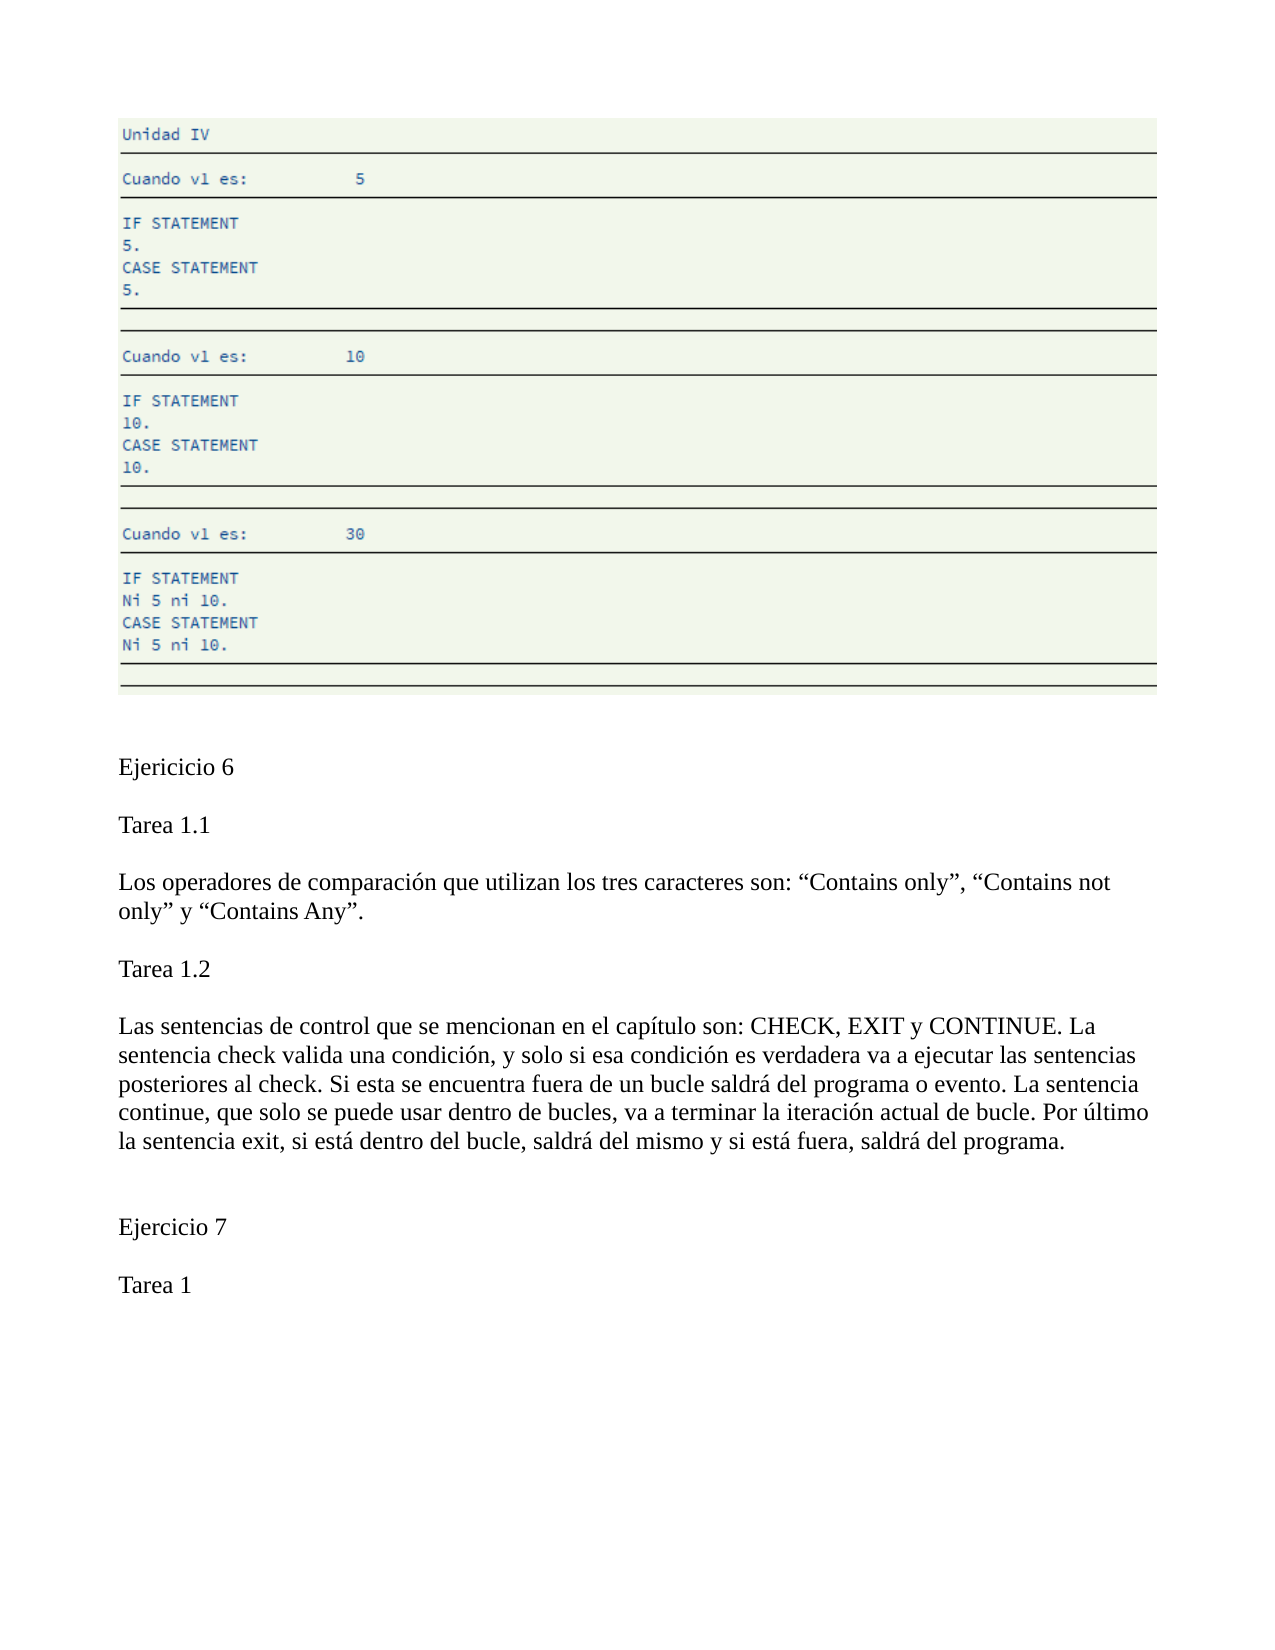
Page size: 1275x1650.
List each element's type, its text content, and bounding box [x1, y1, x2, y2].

picture [118, 118, 1157, 695]
text Ejericicio 6 [118, 752, 1157, 781]
text Tarea 1.2 [118, 954, 1157, 982]
text Tarea 1.1 [118, 810, 1157, 839]
text Tarea 1 [118, 1270, 1157, 1299]
text Las sentencias de control que se mencionan en el capítulo son: CHECK, EXIT y CONTINUE. La sentencia check valida una condición, y solo si esa condición es verdadera va a ejecutar las sentencias posteriores al check. Si esta se encuentra fuera de un bucle saldrá del programa o evento. La sentencia continue, que solo se puede usar dentro de bucles, va a terminar la iteración actual de bucle. Por último la sentencia exit, si está dentro del bucle, saldrá del mismo y si está fuera, saldrá del programa. [118, 1011, 1157, 1155]
text Ejercicio 7 [118, 1212, 1157, 1241]
text Los operadores de comparación que utilizan los tres caracteres son: “Contains only”, “Contains not only” y “Contains Any”. [118, 867, 1157, 925]
